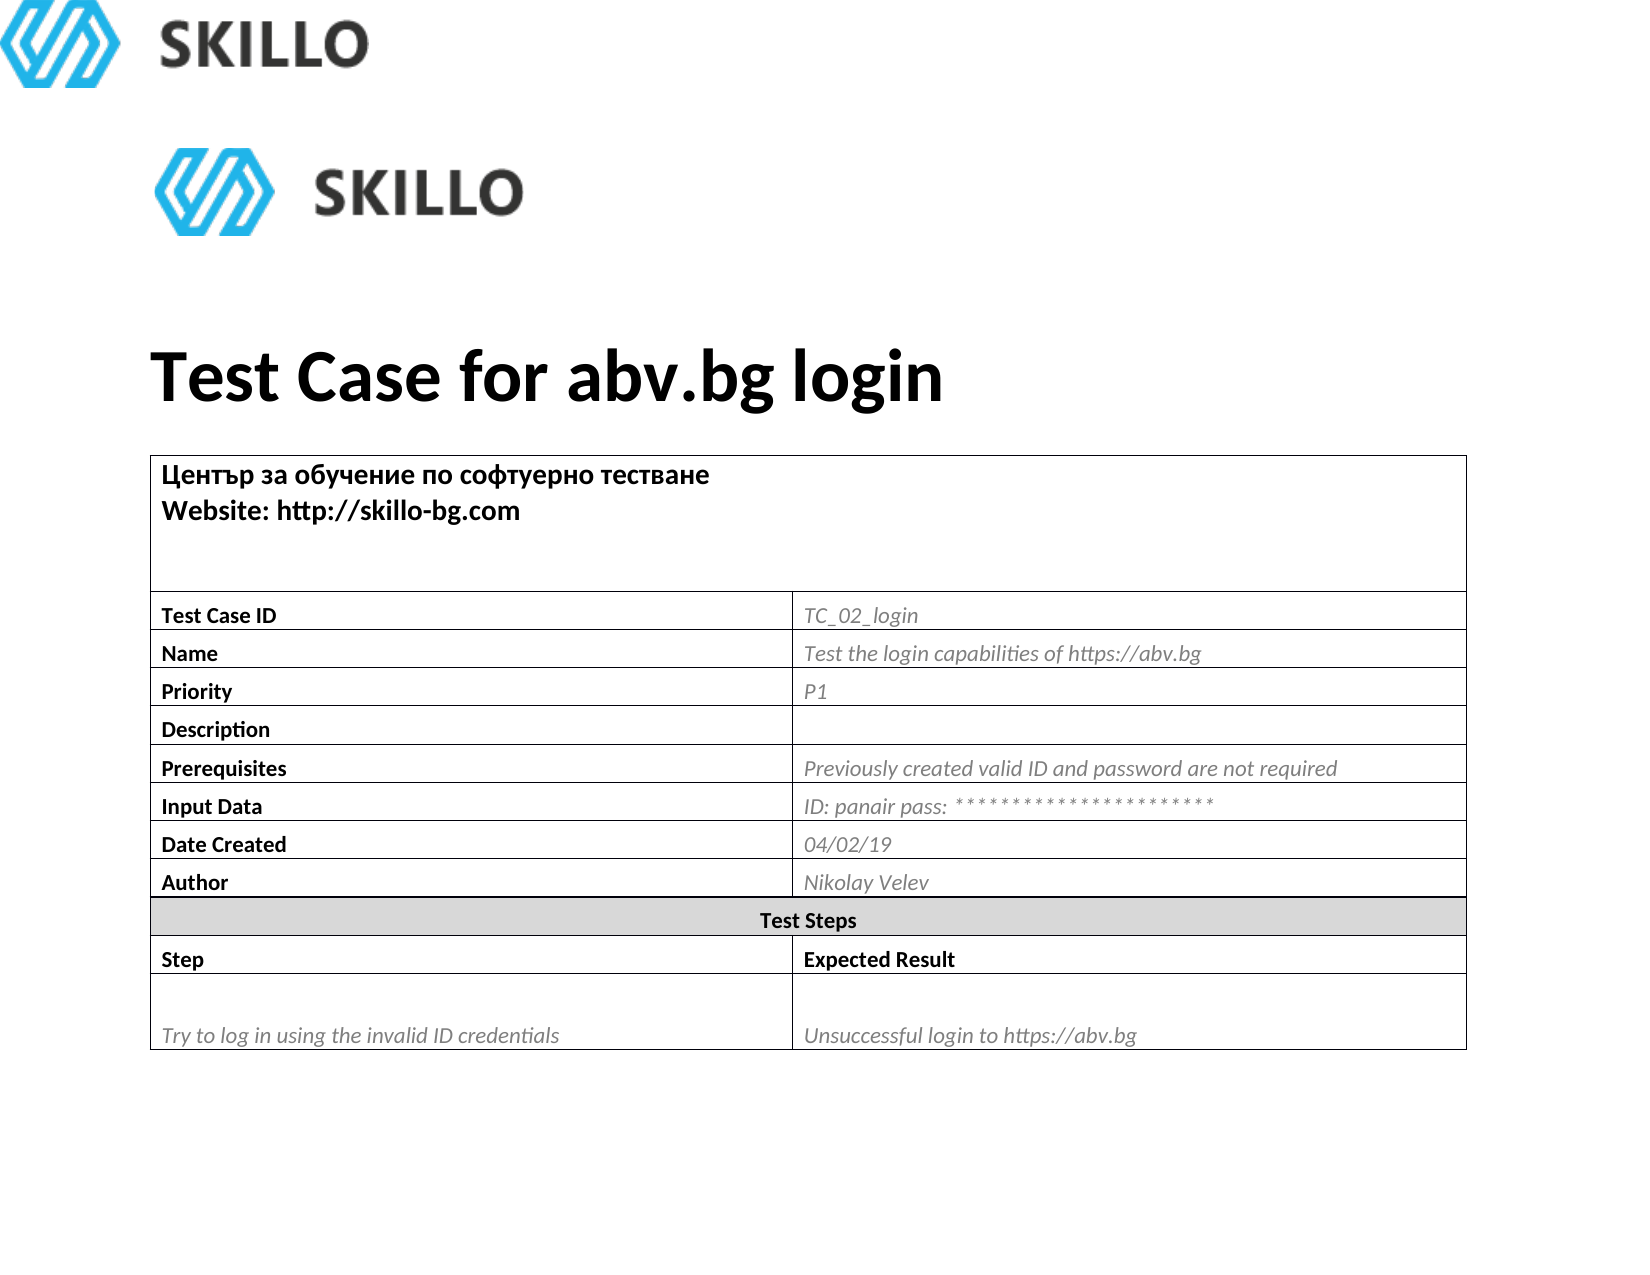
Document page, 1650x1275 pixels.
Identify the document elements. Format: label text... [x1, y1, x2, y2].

table_cell Author [151, 859, 792, 896]
table_cell Description [151, 706, 792, 743]
table_cell Prerequisites [151, 745, 792, 782]
table_cell ID: panair pass: *********************** [793, 783, 1466, 820]
table_cell Input Data [151, 783, 792, 820]
table_cell Previously created valid ID and password are not required [793, 745, 1466, 782]
table_cell Unsuccessful login to https://abv.bg [793, 974, 1466, 1049]
table_cell TC_02_login [793, 592, 1466, 629]
table_cell Expected Result [793, 936, 1466, 973]
table_cell Priority [151, 668, 792, 705]
table_cell Test the login capabilities of https://abv.bg [793, 630, 1466, 667]
table_header Център за обучение по софтуерно тестване Website: http://skillo-bg.com [151, 456, 1466, 591]
table_cell Nikolay Velev [793, 859, 1466, 896]
table_cell [793, 706, 1466, 743]
table_cell Step [151, 936, 792, 973]
table_cell P1 [793, 668, 1466, 705]
picture [0, 0, 369, 88]
picture [154, 148, 524, 236]
table_cell Test Case ID [151, 592, 792, 629]
table_cell 02/04/19 [793, 821, 1466, 858]
text Test Case for abv.bg login [150, 329, 1500, 421]
table_cell Test Steps [151, 898, 1466, 935]
table_cell Name [151, 630, 792, 667]
table_cell Date Created [151, 821, 792, 858]
table_cell Try to log in using the invalid ID credentials [151, 974, 792, 1049]
